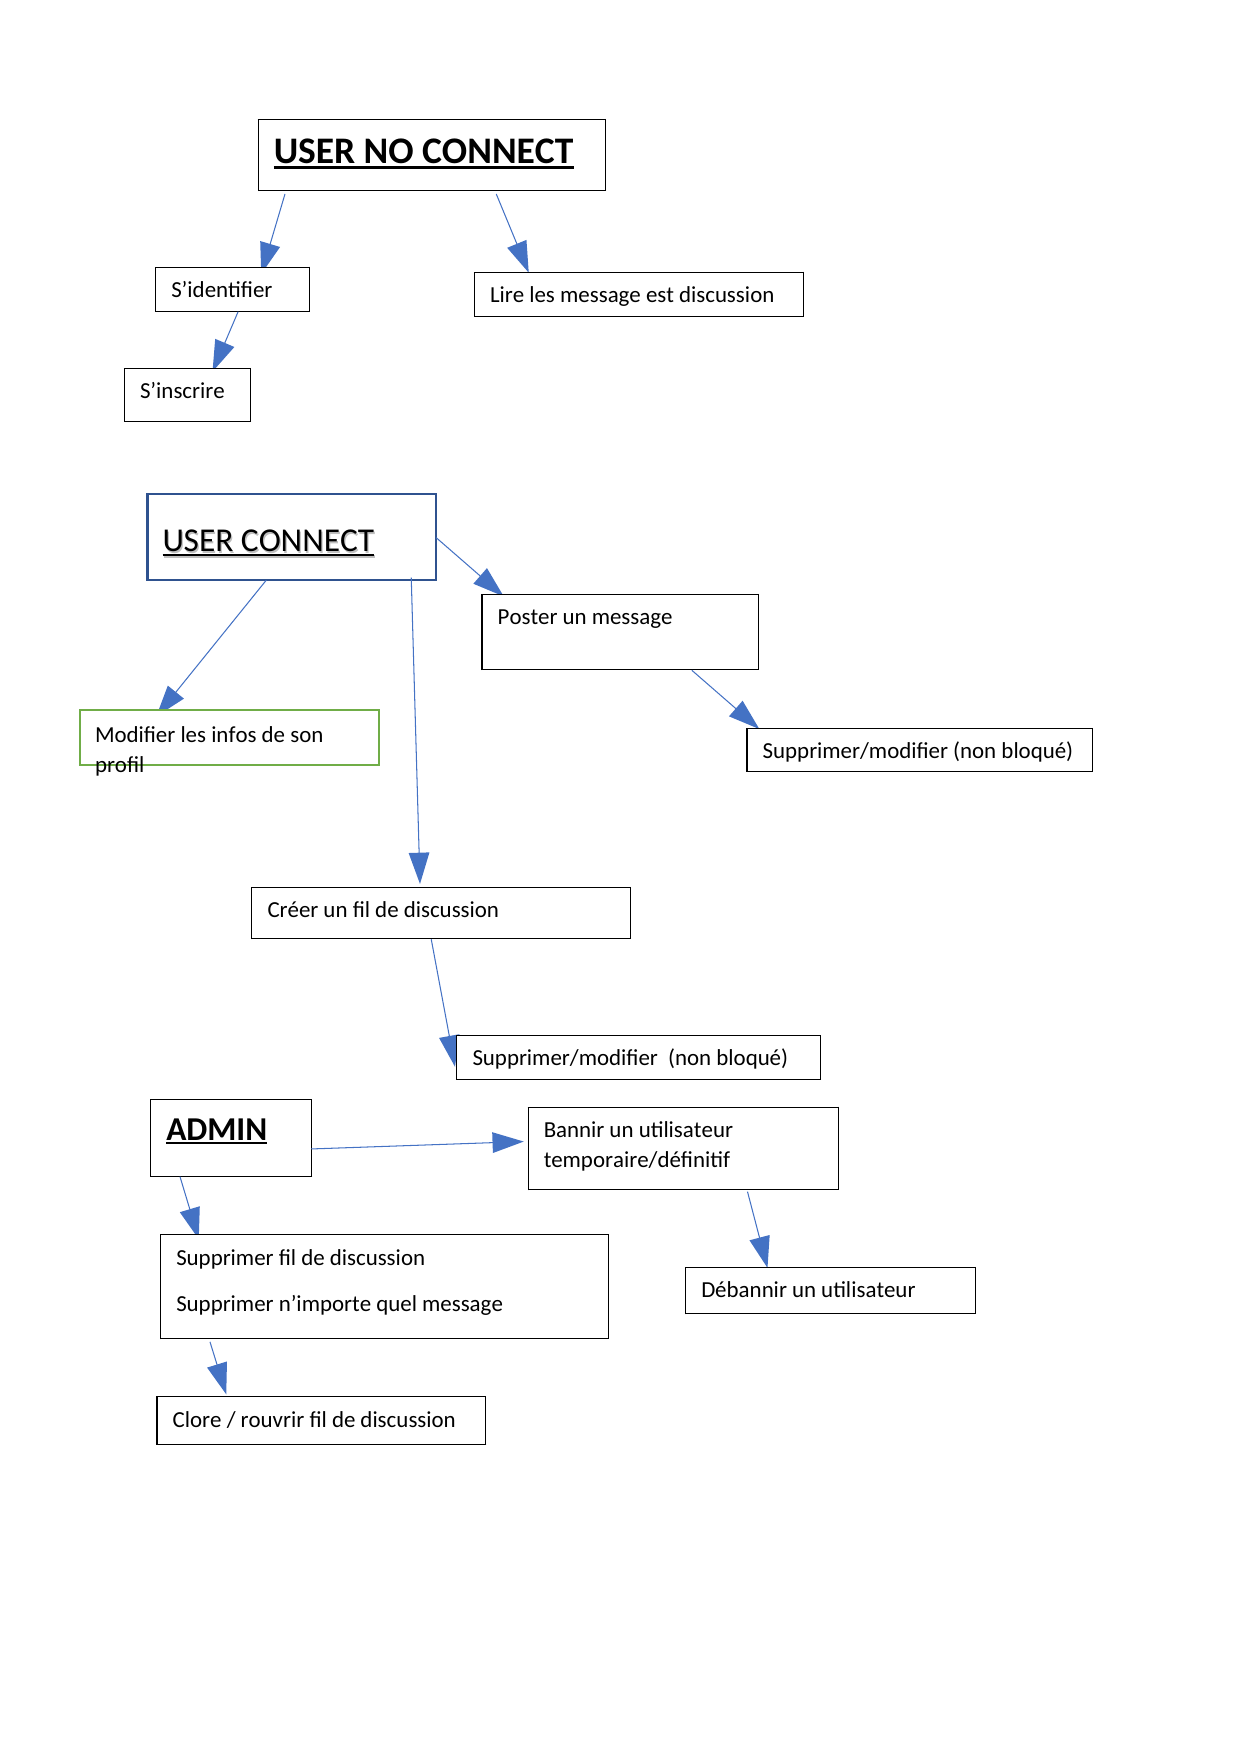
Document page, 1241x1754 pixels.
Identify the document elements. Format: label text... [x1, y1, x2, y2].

text Supprimer/modifier (non bloqué) [762, 736, 1077, 763]
text Poster un message [497, 602, 743, 631]
text Supprimer/modifier (non bloqué) [472, 1043, 805, 1071]
text Créer un fil de discussion [267, 895, 615, 923]
